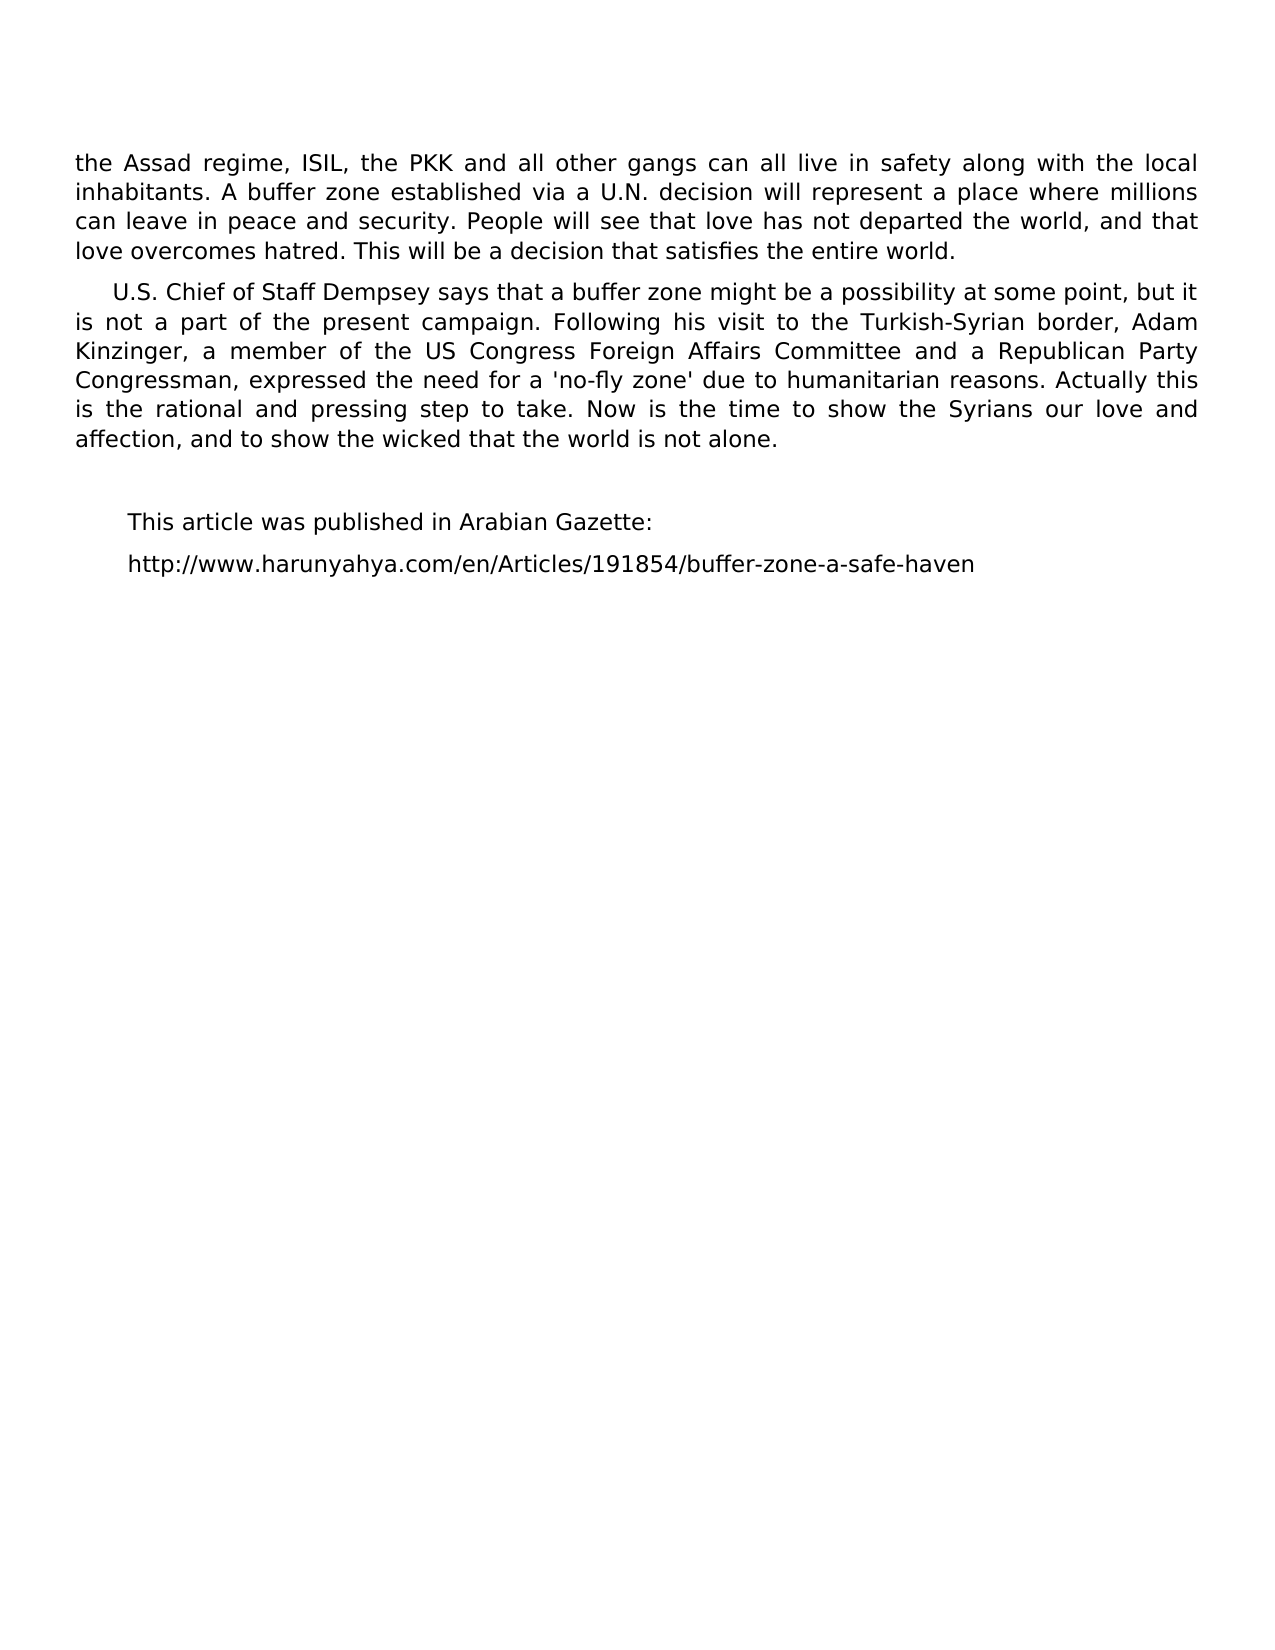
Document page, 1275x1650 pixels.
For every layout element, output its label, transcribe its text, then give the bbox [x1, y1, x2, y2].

text http://www.harunyahya.com/en/Articles/191854/buffer-zone-a-safe-haven [127, 551, 1177, 578]
text U.S. Chief of Staff Dempsey says that a buffer zone might be a possibility at some point, but it is not a part of the present campaign. Following his visit to the Turkish-Syrian border, Adam Kinzinger, a member of the US Congress Foreign Affairs Committee and a Republican Party Congressman, expressed the need for a 'no-fly zone' due to humanitarian reasons. Actually this is the rational and pressing step to take. Now is the time to show the Syrians our love and affection, and to show the wicked that the world is not alone. [75, 279, 1200, 453]
text This article was published in Arabian Gazette: [127, 509, 1177, 536]
text the Assad regime, ISIL, the PKK and all other gangs can all live in safety along with the local inhabitants. A buffer zone established via a U.N. decision will represent a place where millions can leave in peace and security. People will see that love has not departed the world, and that love overcomes hatred. This will be a decision that satisfies the entire world. [75, 150, 1200, 264]
